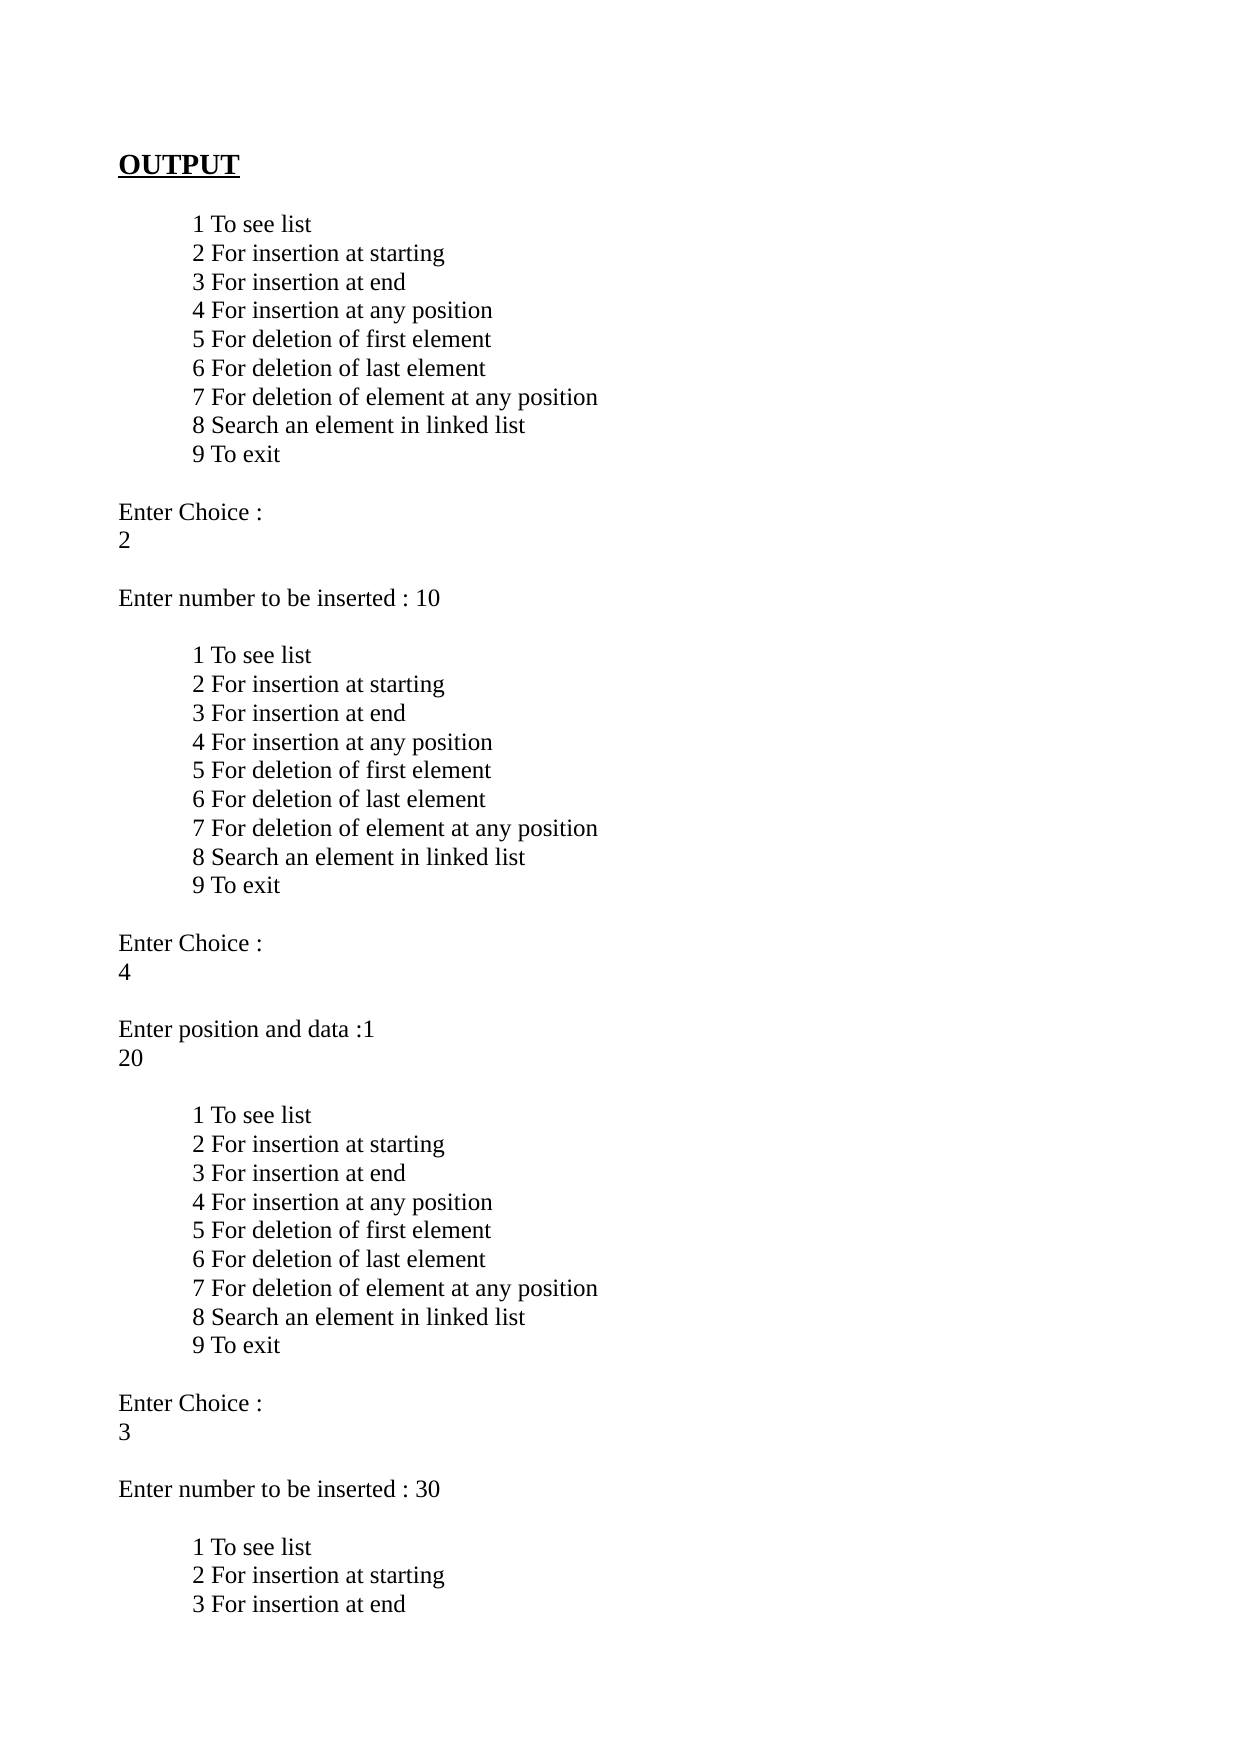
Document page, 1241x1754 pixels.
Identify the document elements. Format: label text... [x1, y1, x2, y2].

text 7 For deletion of element at any position [118, 813, 1122, 842]
text Enter position and data :1 [118, 1014, 1122, 1043]
text 5 For deletion of first element [118, 755, 1122, 784]
text 7 For deletion of element at any position [118, 1273, 1122, 1302]
text 1 To see list [118, 640, 1122, 669]
text 2 For insertion at starting [118, 1129, 1122, 1158]
text 6 For deletion of last element [118, 353, 1122, 382]
text 2 [118, 525, 1122, 554]
text 8 Search an element in linked list [118, 842, 1122, 870]
text 5 For deletion of first element [118, 1215, 1122, 1244]
text Enter Choice : [118, 1388, 1122, 1417]
text Enter number to be inserted : 30 [118, 1474, 1122, 1503]
text 5 For deletion of first element [118, 324, 1122, 353]
text 3 [118, 1417, 1122, 1445]
text 1 To see list [118, 1532, 1122, 1560]
text 9 To exit [118, 870, 1122, 899]
text 8 Search an element in linked list [118, 410, 1122, 439]
text 2 For insertion at starting [118, 669, 1122, 698]
text 9 To exit [118, 1330, 1122, 1359]
text Enter Choice : [118, 928, 1122, 957]
text 6 For deletion of last element [118, 1244, 1122, 1273]
text 20 [118, 1043, 1122, 1072]
text 7 For deletion of element at any position [118, 382, 1122, 410]
text 4 For insertion at any position [118, 1187, 1122, 1215]
text Enter number to be inserted : 10 [118, 583, 1122, 612]
text 2 For insertion at starting [118, 238, 1122, 267]
text 3 For insertion at end [118, 1589, 1122, 1618]
text 8 Search an element in linked list [118, 1302, 1122, 1330]
text 4 For insertion at any position [118, 727, 1122, 755]
text 1 To see list [118, 1100, 1122, 1129]
text OUTPUT [118, 147, 1122, 180]
text 3 For insertion at end [118, 267, 1122, 295]
text 3 For insertion at end [118, 1158, 1122, 1187]
text 9 To exit [118, 439, 1122, 468]
text 3 For insertion at end [118, 698, 1122, 727]
text 1 To see list [118, 209, 1122, 238]
text 4 For insertion at any position [118, 295, 1122, 324]
text 6 For deletion of last element [118, 784, 1122, 813]
text 4 [118, 957, 1122, 985]
text 2 For insertion at starting [118, 1560, 1122, 1589]
text Enter Choice : [118, 497, 1122, 525]
